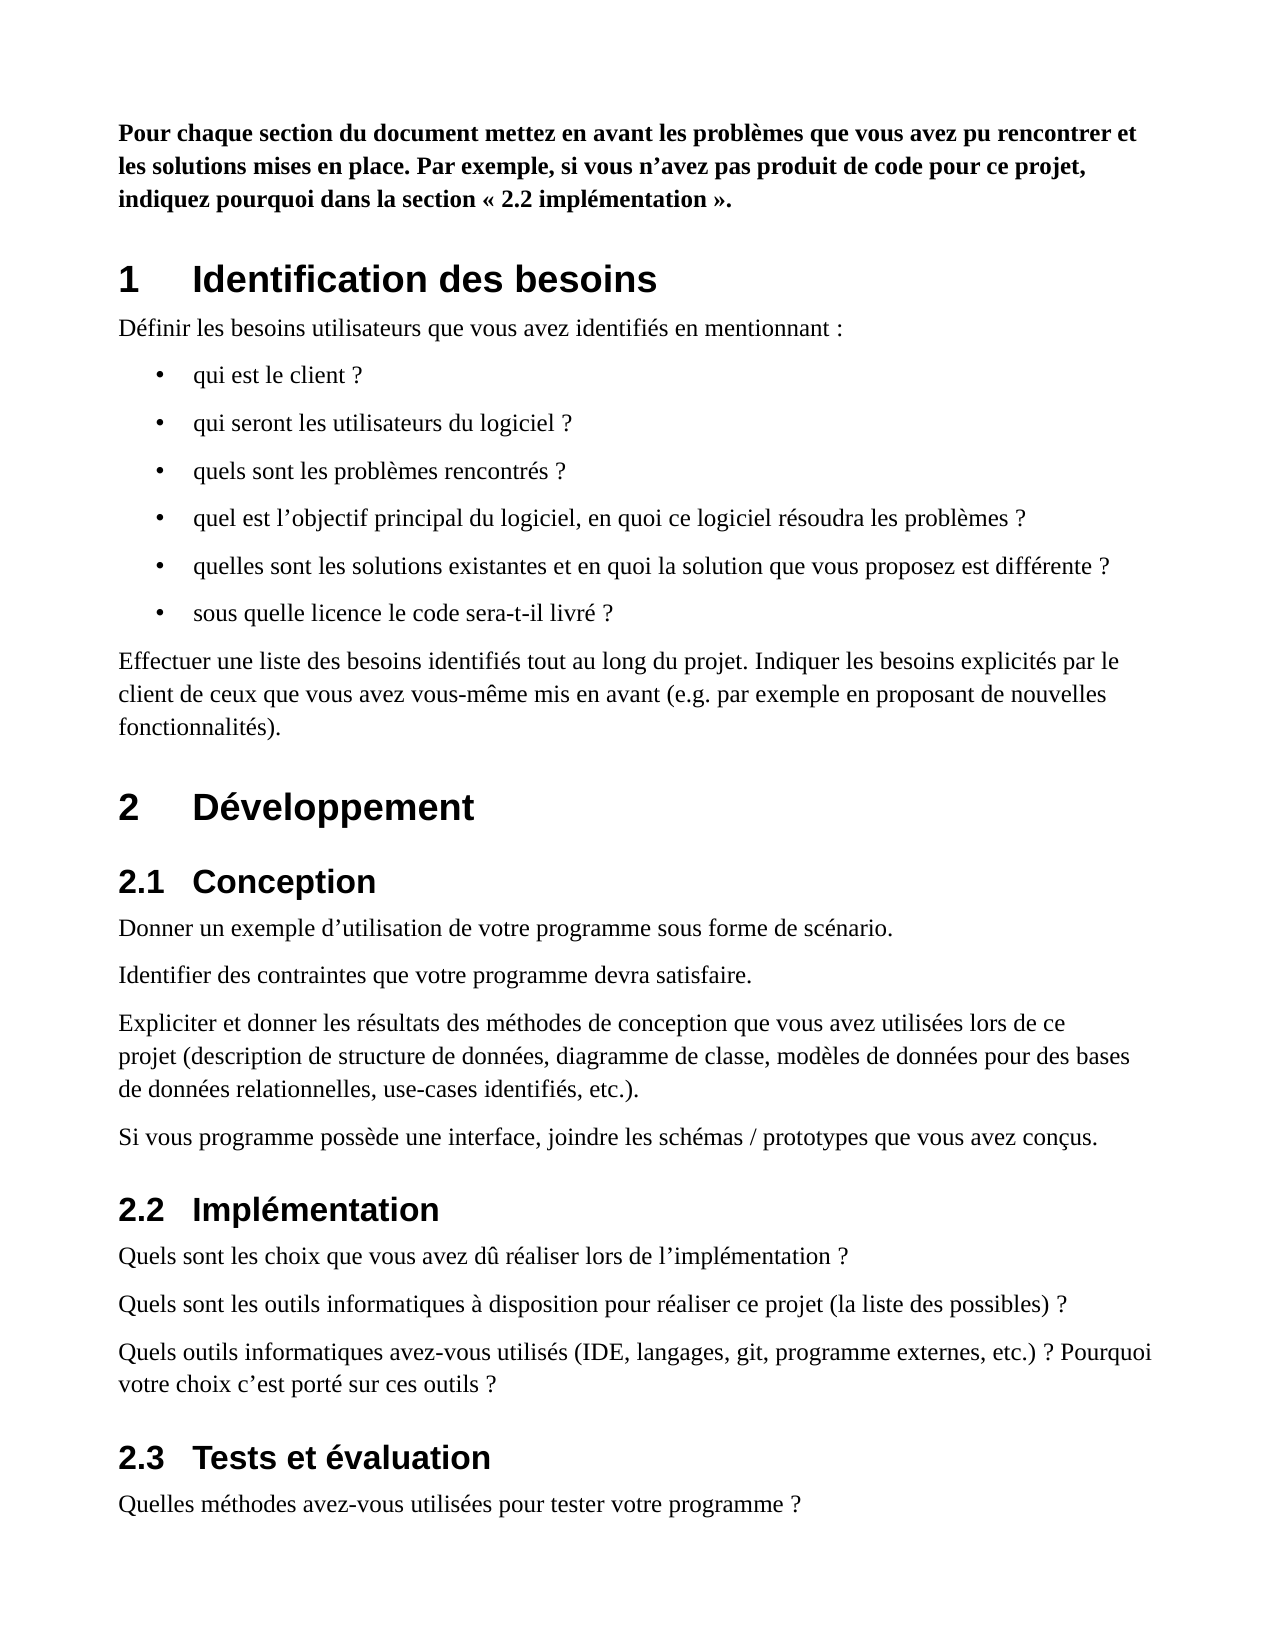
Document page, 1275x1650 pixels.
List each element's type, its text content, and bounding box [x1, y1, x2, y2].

subtitle Tests et évaluation [118, 1438, 1157, 1477]
text Quels outils informatiques avez-vous utilisés (IDE, langages, git, programme externes, etc.) ? Pourquoi votre choix c’est porté sur ces outils ? [118, 1337, 1157, 1398]
text Expliciter et donner les résultats des méthodes de conception que vous avez utilisées lors de ce projet (description de structure de données, diagramme de classe, modèles de données pour des bases de données relationnelles, use-cases identifiés, etc.). [118, 1008, 1157, 1103]
list quelles sont les solutions existantes et en quoi la solution que vous proposez est différente ? [156, 551, 1157, 580]
subtitle Développement [118, 785, 1157, 828]
text Si vous programme possède une interface, joindre les schémas / prototypes que vous avez conçus. [118, 1122, 1157, 1151]
subtitle Identification des besoins [118, 257, 1157, 300]
text Quelles méthodes avez-vous utilisées pour tester votre programme ? [118, 1489, 1157, 1518]
text Définir les besoins utilisateurs que vous avez identifiés en mentionnant : [118, 313, 1157, 342]
subtitle Conception [118, 862, 1157, 900]
text Effectuer une liste des besoins identifiés tout au long du projet. Indiquer les besoins explicités par le client de ceux que vous avez vous-même mis en avant (e.g. par exemple en proposant de nouvelles fonctionnalités). [118, 646, 1157, 741]
list quel est l’objectif principal du logiciel, en quoi ce logiciel résoudra les problèmes ? [156, 503, 1157, 532]
text Quels sont les outils informatiques à disposition pour réaliser ce projet (la liste des possibles) ? [118, 1289, 1157, 1318]
text Donner un exemple d’utilisation de votre programme sous forme de scénario. [118, 913, 1157, 942]
list quels sont les problèmes rencontrés ? [156, 456, 1157, 484]
text Identifier des contraintes que votre programme devra satisfaire. [118, 961, 1157, 989]
subtitle Implémentation [118, 1190, 1157, 1229]
list qui seront les utilisateurs du logiciel ? [156, 408, 1157, 437]
text Quels sont les choix que vous avez dû réaliser lors de l’implémentation ? [118, 1241, 1157, 1270]
list qui est le client ? [156, 361, 1157, 389]
text Pour chaque section du document mettez en avant les problèmes que vous avez pu rencontrer et les solutions mises en place. Par exemple, si vous n’avez pas produit de code pour ce projet, indiquez pourquoi dans la section « 2.2 implémentation ». [118, 118, 1157, 213]
list sous quelle licence le code sera-t-il livré ? [156, 598, 1157, 627]
